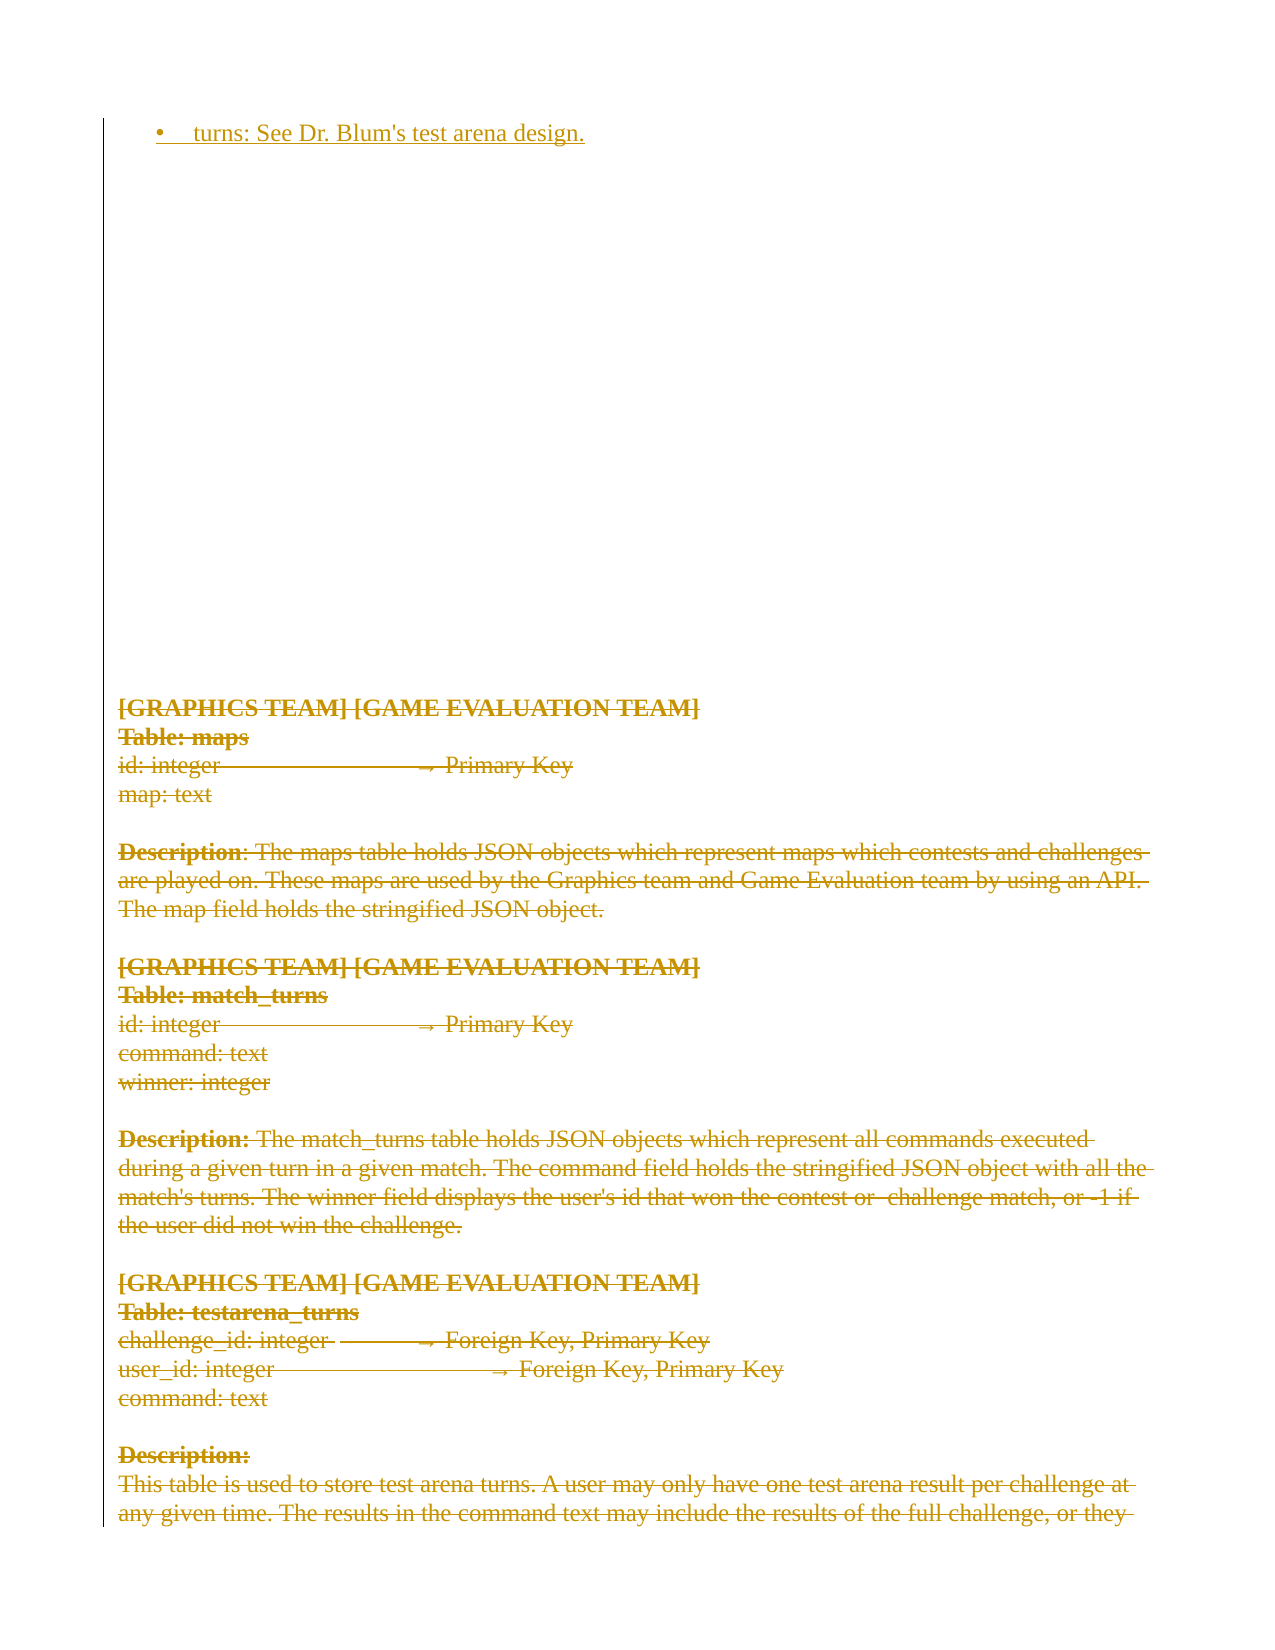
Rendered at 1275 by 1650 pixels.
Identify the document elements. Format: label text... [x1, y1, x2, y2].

list turns: See Dr. Blum's test arena design. [156, 118, 1157, 147]
